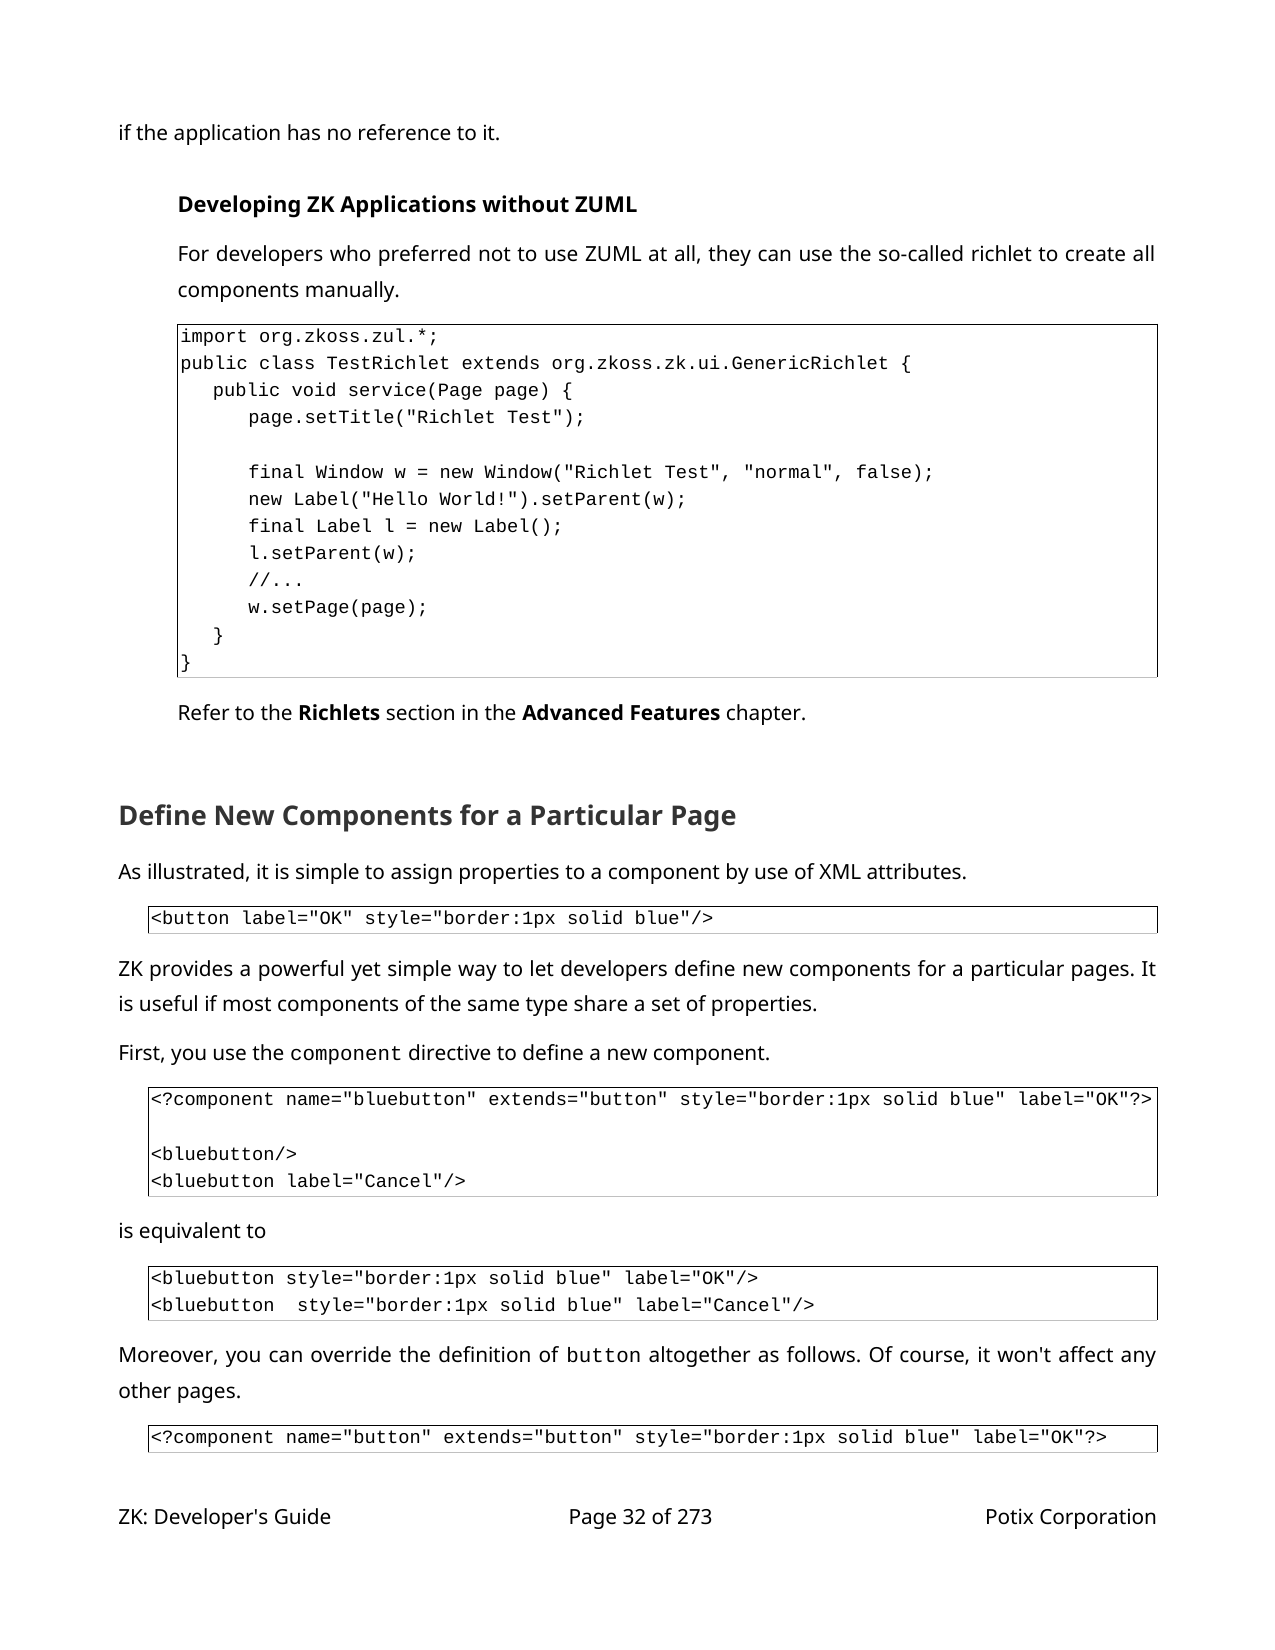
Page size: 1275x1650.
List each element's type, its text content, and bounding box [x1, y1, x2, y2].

subtitle Developing ZK Applications without ZUML [177, 189, 1157, 219]
text <button label="OK" style="border:1px solid blue"/> [149, 907, 1157, 933]
text new Label("Hello World!").setParent(w); [178, 487, 1157, 511]
text final Label l = new Label(); [178, 514, 1157, 538]
subtitle Define New Components for a Particular Page [118, 797, 1157, 833]
text ZK provides a powerful yet simple way to let developers define new components for a particular pages. It is useful if most components of the same type share a set of properties. [118, 954, 1157, 1017]
text <bluebutton label="Cancel"/> [149, 1169, 1157, 1196]
text <bluebutton/> [149, 1142, 1157, 1166]
text <bluebutton style="border:1px solid blue" label="OK"/> [149, 1267, 1157, 1290]
text l.setParent(w); [178, 541, 1157, 565]
text Moreover, you can override the definition of button altogether as follows. Of course, it won't affect any other pages. [118, 1341, 1157, 1404]
text Refer to the Richlets section in the Advanced Features chapter. [177, 698, 1157, 726]
text } [178, 623, 1157, 647]
text public class TestRichlet extends org.zkoss.zk.ui.GenericRichlet { [178, 351, 1157, 375]
text As illustrated, it is simple to assign properties to a component by use of XML attributes. [118, 857, 1157, 885]
text w.setPage(page); [178, 595, 1157, 620]
text page.setTitle("Richlet Test"); [178, 405, 1157, 429]
text First, you use the component directive to define a new component. [118, 1038, 1157, 1067]
text import org.zkoss.zul.*; [178, 325, 1157, 348]
text public void service(Page page) { [178, 378, 1157, 402]
text } [178, 650, 1157, 677]
text <?component name="button" extends="button" style="border:1px solid blue" label="OK"?> [149, 1426, 1157, 1452]
text if the application has no reference to it. [118, 118, 1157, 146]
text For developers who preferred not to use ZUML at all, they can use the so-called richlet to create all components manually. [177, 239, 1157, 303]
text <bluebutton style="border:1px solid blue" label="Cancel"/> [149, 1293, 1157, 1320]
text is equivalent to [118, 1217, 1157, 1245]
text //... [178, 568, 1157, 592]
text <?component name="bluebutton" extends="button" style="border:1px solid blue" label="OK"?> [149, 1088, 1157, 1111]
text final Window w = new Window("Richlet Test", "normal", false); [178, 459, 1157, 484]
